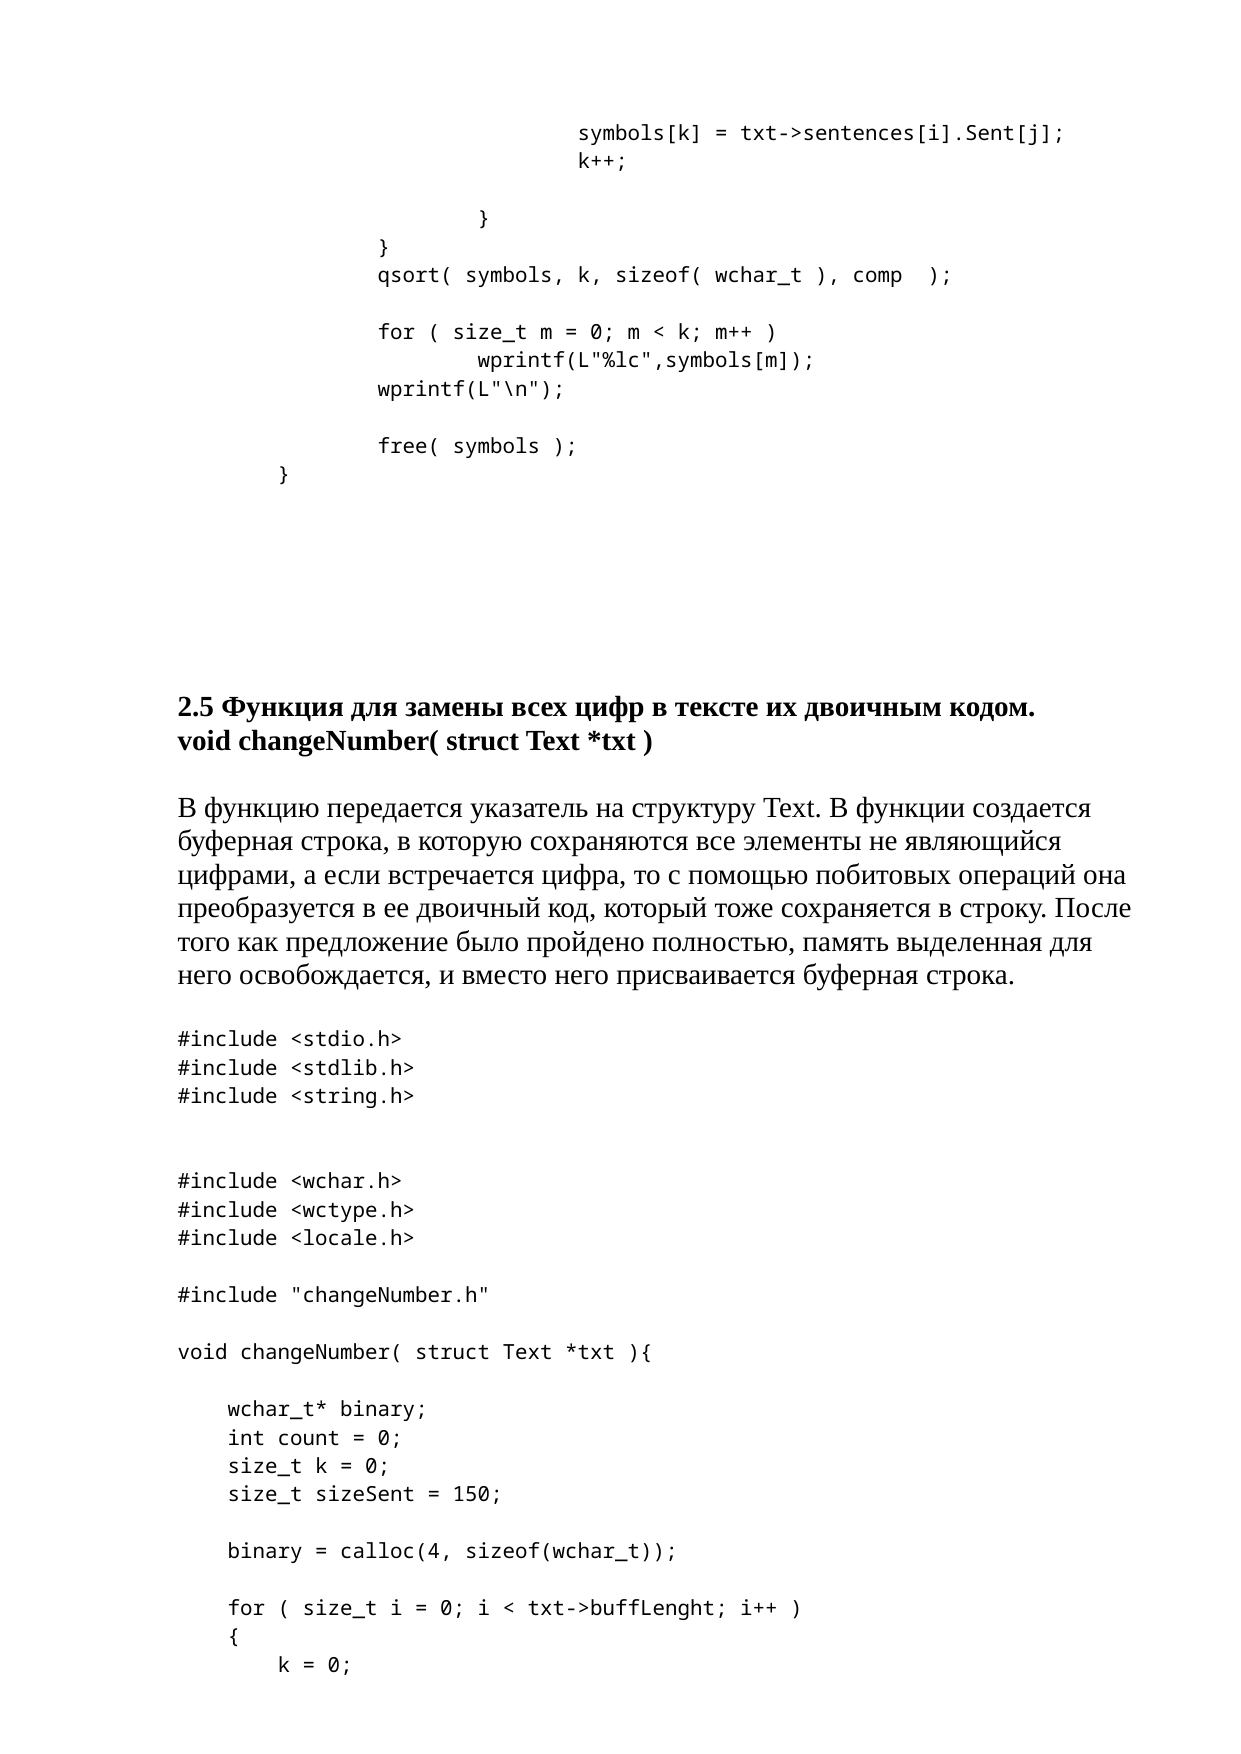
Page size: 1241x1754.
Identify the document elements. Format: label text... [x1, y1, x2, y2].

text for ( size_t i = 0; i < txt->buffLenght; i++ ) [177, 1593, 1152, 1622]
text binary = calloc(4, sizeof(wchar_t)); [177, 1536, 1152, 1565]
text size_t sizeSent = 150; [177, 1479, 1152, 1508]
text } [177, 203, 1152, 232]
text wprintf(L"\n"); [177, 374, 1152, 402]
text k = 0; [177, 1650, 1152, 1678]
text #include <stdlib.h> [177, 1053, 1152, 1081]
text qsort( symbols, k, sizeof( wchar_t ), comp ); [177, 260, 1152, 289]
text } [177, 232, 1152, 260]
text #include "changeNumber.h" [177, 1280, 1152, 1309]
text } [177, 459, 1152, 488]
text void changeNumber( struct Text *txt ){ [177, 1337, 1152, 1366]
text k++; [177, 147, 1152, 175]
text free( symbols ); [177, 431, 1152, 459]
text #include <wchar.h> [177, 1167, 1152, 1195]
text wprintf(L"%lc",symbols[m]); [177, 346, 1152, 374]
text #include <wctype.h> [177, 1195, 1152, 1223]
text #include <string.h> [177, 1081, 1152, 1110]
text { [177, 1622, 1152, 1650]
text wchar_t* binary; [177, 1394, 1152, 1423]
text #include <locale.h> [177, 1223, 1152, 1252]
text for ( size_t m = 0; m < k; m++ ) [177, 317, 1152, 346]
text В функцию передается указатель на структуру Text. В функции создается буферная строка, в которую сохраняются все элементы не являющийся цифрами, а если встречается цифра, то с помощью побитовых операций она преобразуется в ее двоичный код, который тоже сохраняется в строку. После того как предложение было пройдено полностью, память выделенная для него освобождается, и вместо него присваивается буферная строка. [177, 790, 1152, 991]
text #include <stdio.h> [177, 1024, 1152, 1053]
text symbols[k] = txt->sentences[i].Sent[j]; [177, 118, 1152, 147]
text void changeNumber( struct Text *txt ) [177, 723, 1152, 756]
text 2.5 Функция для замены всех цифр в тексте их двоичным кодом. [177, 689, 1152, 723]
text int count = 0; [177, 1423, 1152, 1451]
text size_t k = 0; [177, 1451, 1152, 1479]
